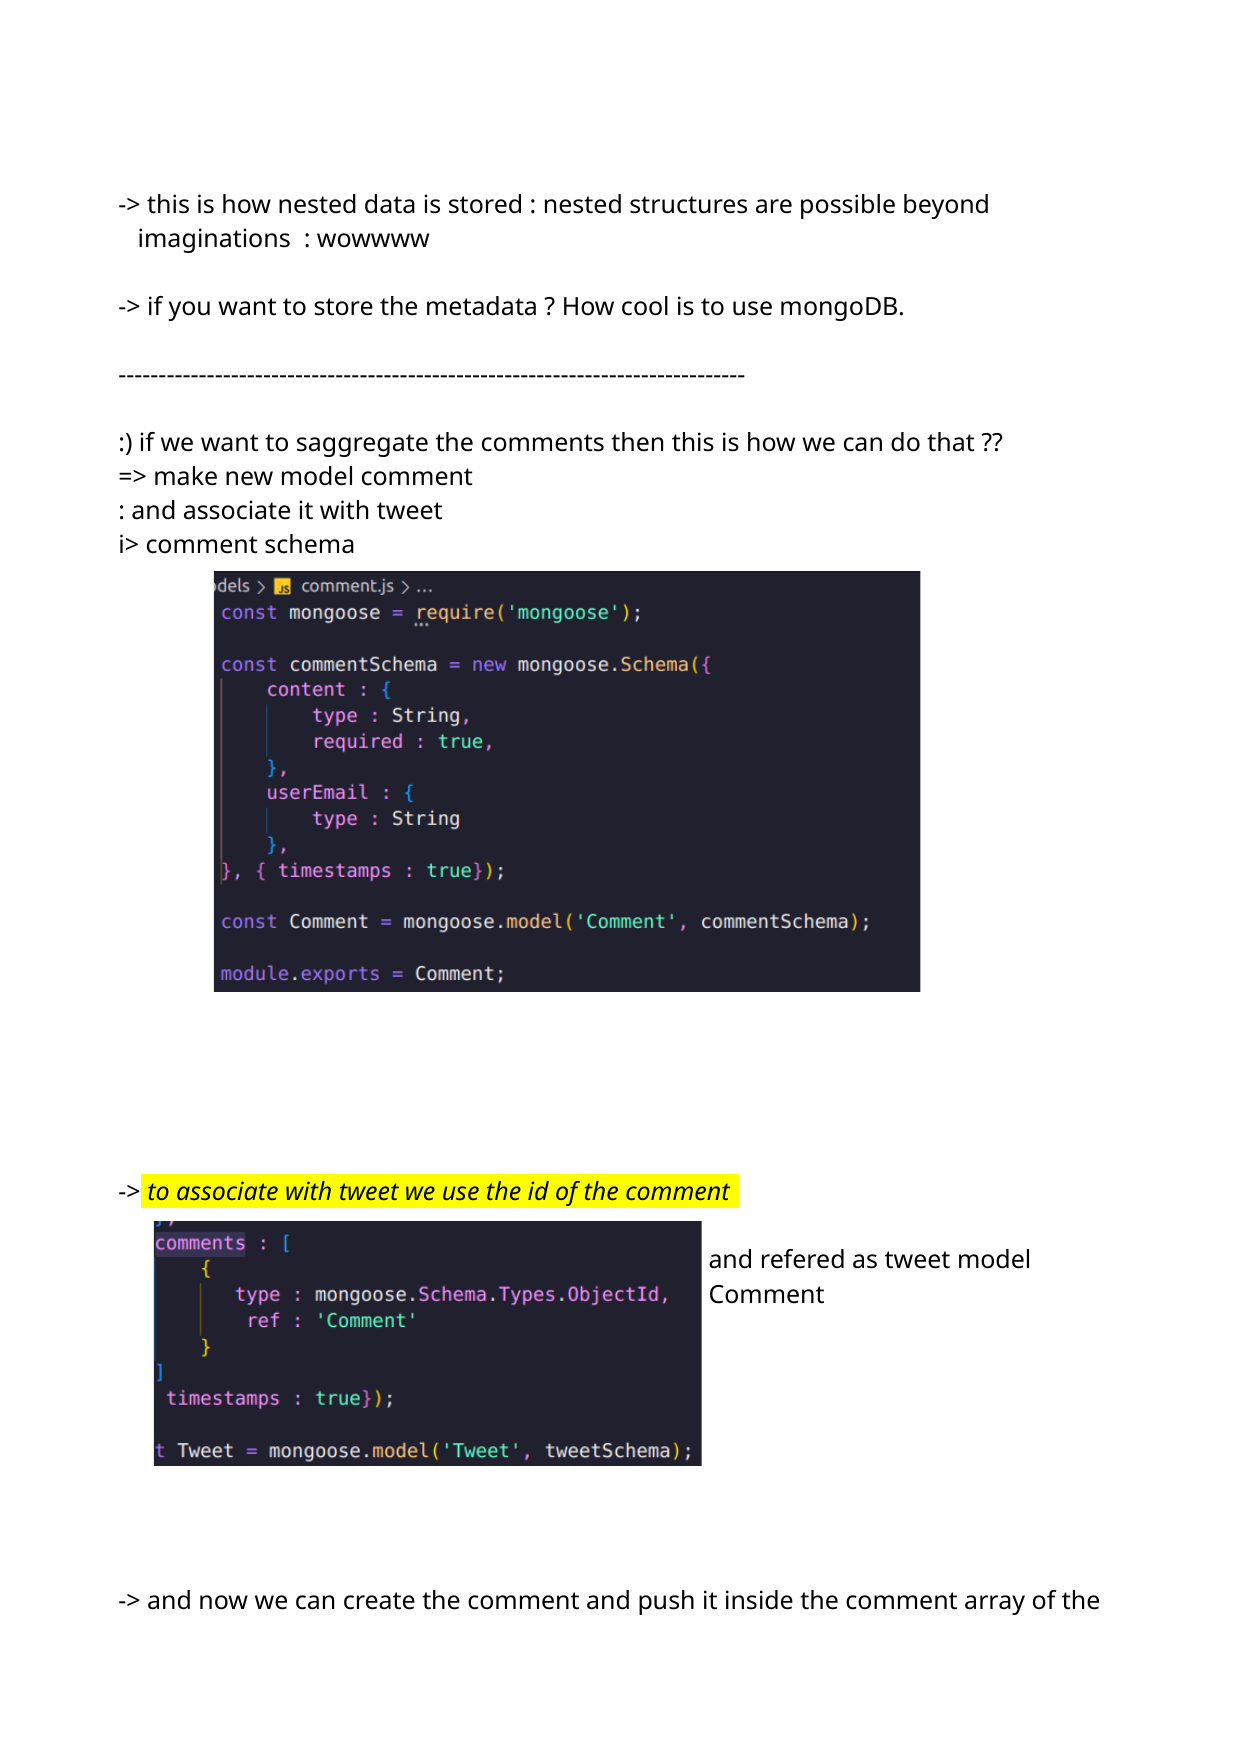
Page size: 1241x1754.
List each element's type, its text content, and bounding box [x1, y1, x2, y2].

text : and associate it with tweet [118, 493, 1122, 527]
text -> to associate with tweet we use the id of the comment [118, 1174, 1122, 1208]
text [118, 1242, 153, 1276]
text Comment [702, 1276, 1122, 1310]
text i> comment schema [118, 527, 1122, 561]
text => make new model comment [118, 459, 1122, 493]
text ------------------------------------------------------------------------------ [118, 357, 1122, 391]
text imaginations : wowwww [118, 220, 1122, 254]
text and refered as tweet model [702, 1242, 1122, 1276]
text :) if we want to saggregate the comments then this is how we can do that ?? [118, 425, 1122, 459]
picture [213, 571, 921, 992]
text -> and now we can create the comment and push it inside the comment array of the [118, 1583, 1122, 1617]
picture [153, 1221, 702, 1466]
text -> this is how nested data is stored : nested structures are possible beyond [118, 186, 1122, 220]
text [118, 1276, 153, 1310]
text -> if you want to store the metadata ? How cool is to use mongoDB. [118, 288, 1122, 322]
